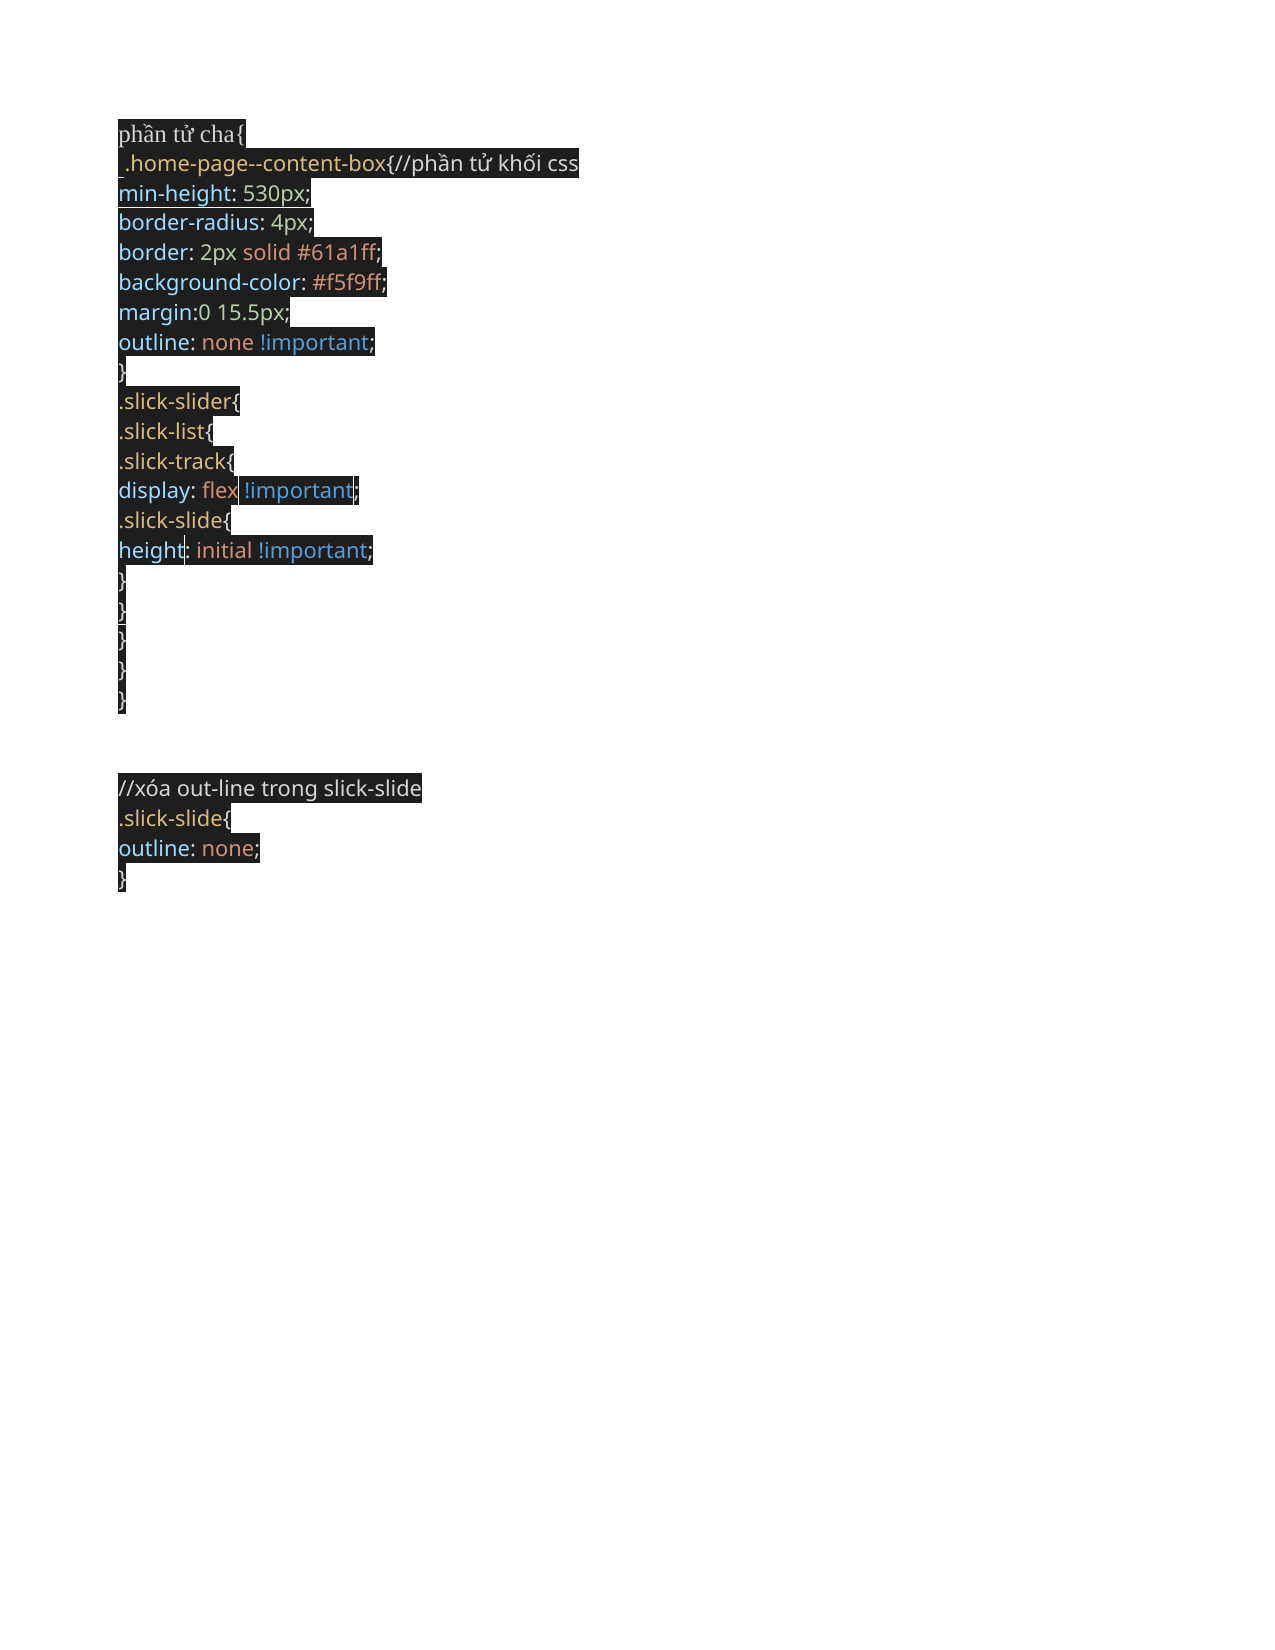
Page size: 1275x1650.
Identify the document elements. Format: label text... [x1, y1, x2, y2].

text } [118, 654, 1157, 684]
text min-height: 530px; [118, 178, 1157, 207]
text margin:0 15.5px; [118, 297, 1157, 327]
text } [118, 565, 1157, 595]
text } [118, 684, 1157, 714]
text .slick-list{ [118, 416, 1157, 446]
text background-color: #f5f9ff; [118, 267, 1157, 297]
text .slick-slide{ [118, 803, 1157, 833]
text } [118, 356, 1157, 386]
text outline: none !important; [118, 327, 1157, 356]
text border: 2px solid #61a1ff; [118, 237, 1157, 267]
text .slick-slide{ [118, 505, 1157, 535]
text height: initial !important; [118, 535, 1157, 565]
text display: flex !important; [118, 476, 1157, 505]
text .slick-track{ [118, 446, 1157, 476]
text .slick-slider{ [118, 386, 1157, 416]
text } [118, 863, 1157, 892]
text border-radius: 4px; [118, 207, 1157, 237]
text //xóa out-line trong slick-slide [118, 773, 1157, 803]
text outline: none; [118, 833, 1157, 863]
text } [118, 595, 1157, 624]
text phần tử cha{ [118, 118, 1157, 148]
text } [118, 624, 1157, 654]
text .home-page--content-box{//phần tử khối css [118, 148, 1157, 178]
